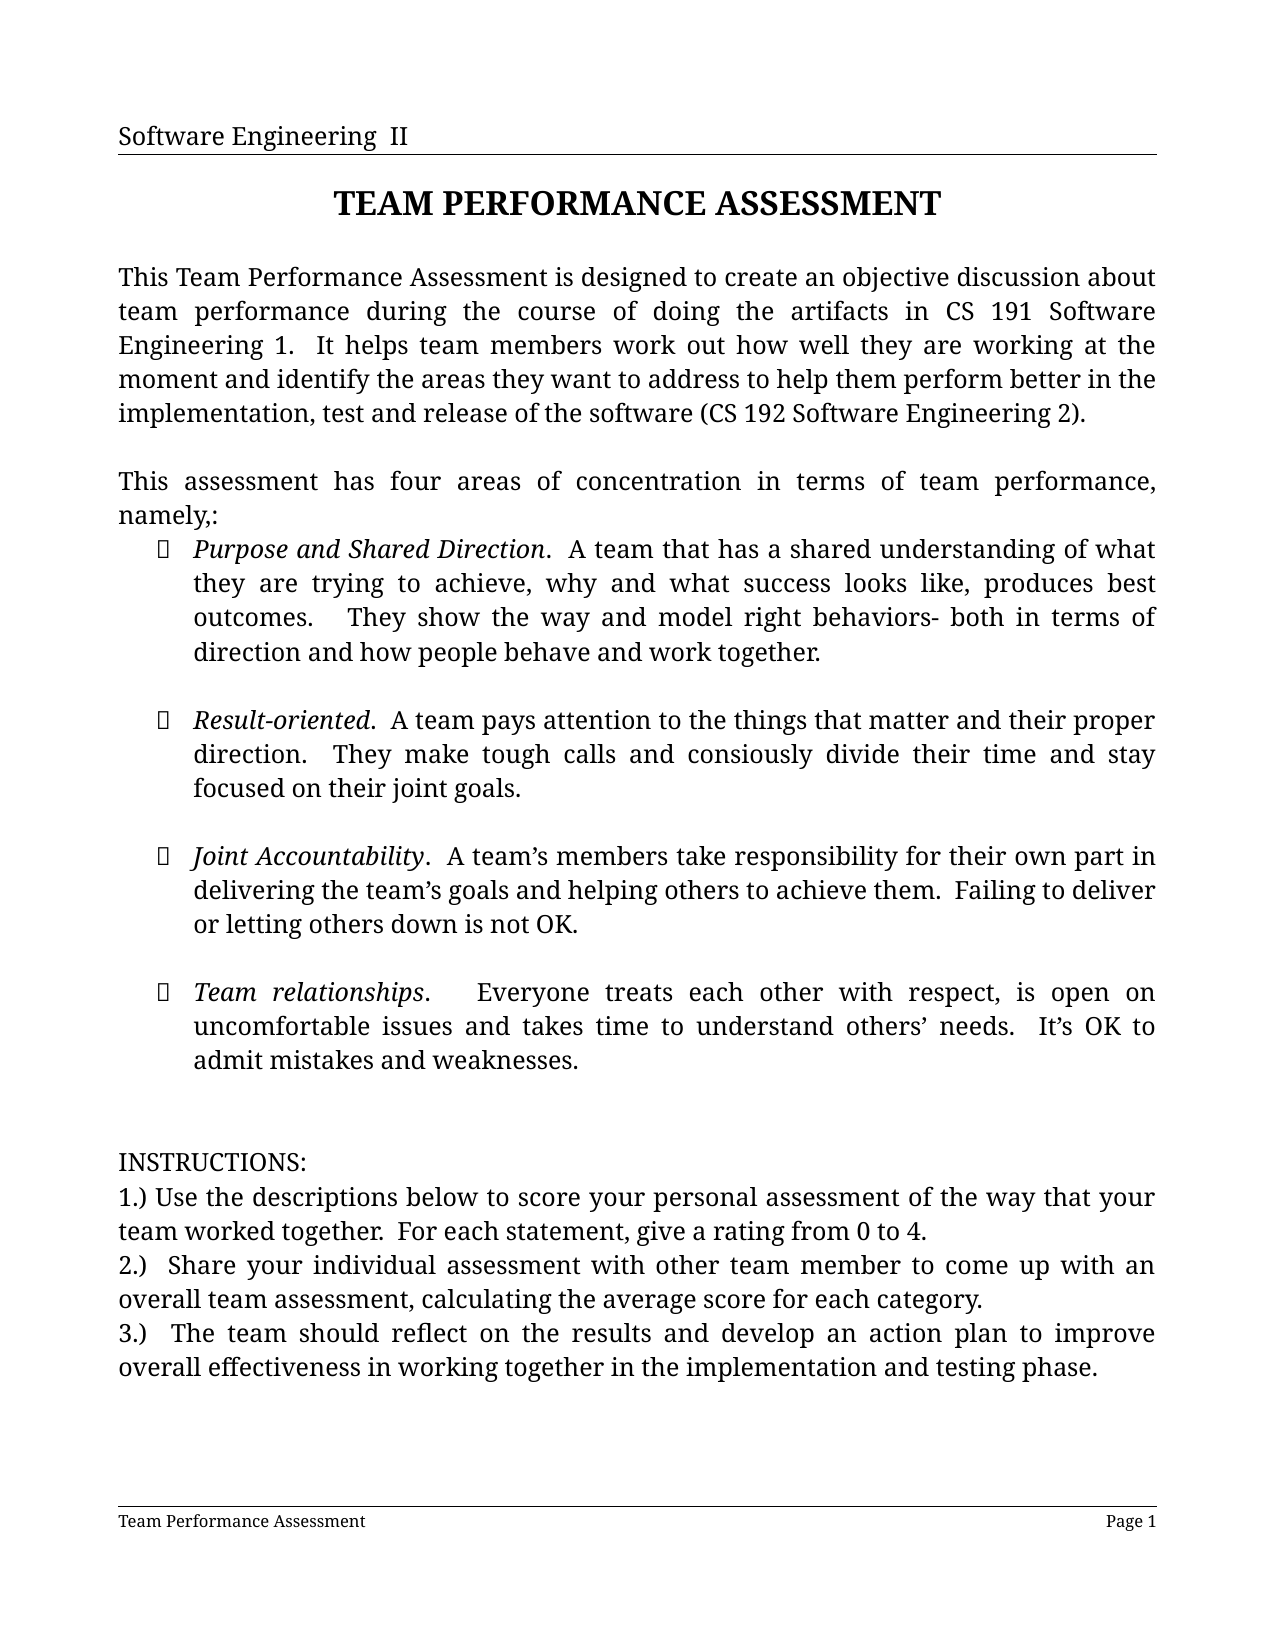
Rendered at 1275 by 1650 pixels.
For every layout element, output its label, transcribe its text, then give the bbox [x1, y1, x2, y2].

text This assessment has four areas of concentration in terms of team performance, namely,: [118, 464, 1157, 532]
list Purpose and Shared Direction. A team that has a shared understanding of what they are trying to achieve, why and what success looks like, produces best outcomes. They show the way and model right behaviors- both in terms of direction and how people behave and work together. [156, 532, 1157, 668]
list Joint Accountability. A team’s members take responsibility for their own part in delivering the team’s goals and helping others to achieve them. Failing to deliver or letting others down is not OK. [156, 838, 1157, 941]
text 2.) Share your individual assessment with other team member to come up with an overall team assessment, calculating the average score for each category. [118, 1247, 1157, 1315]
text 3.) The team should reflect on the results and develop an action plan to improve overall effectiveness in working together in the implementation and testing phase. [118, 1315, 1157, 1383]
text This Team Performance Assessment is designed to create an objective discussion about team performance during the course of doing the artifacts in CS 191 Software Engineering 1. It helps team members work out how well they are working at the moment and identify the areas they want to address to help them perform better in the implementation, test and release of the software (CS 192 Software Engineering 2). [118, 259, 1157, 430]
list Team relationships. Everyone treats each other with respect, is open on uncomfortable issues and takes time to understand others’ needs. It’s OK to admit mistakes and weaknesses. [156, 975, 1157, 1077]
list Result-oriented. A team pays attention to the things that matter and their proper direction. They make tough calls and consiously divide their time and stay focused on their joint goals. [156, 702, 1157, 804]
text INSTRUCTIONS: [118, 1145, 1157, 1179]
text 1.) Use the descriptions below to score your personal assessment of the way that your team worked together. For each statement, give a rating from 0 to 4. [118, 1179, 1157, 1247]
text TEAM PERFORMANCE ASSESSMENT [118, 180, 1157, 225]
